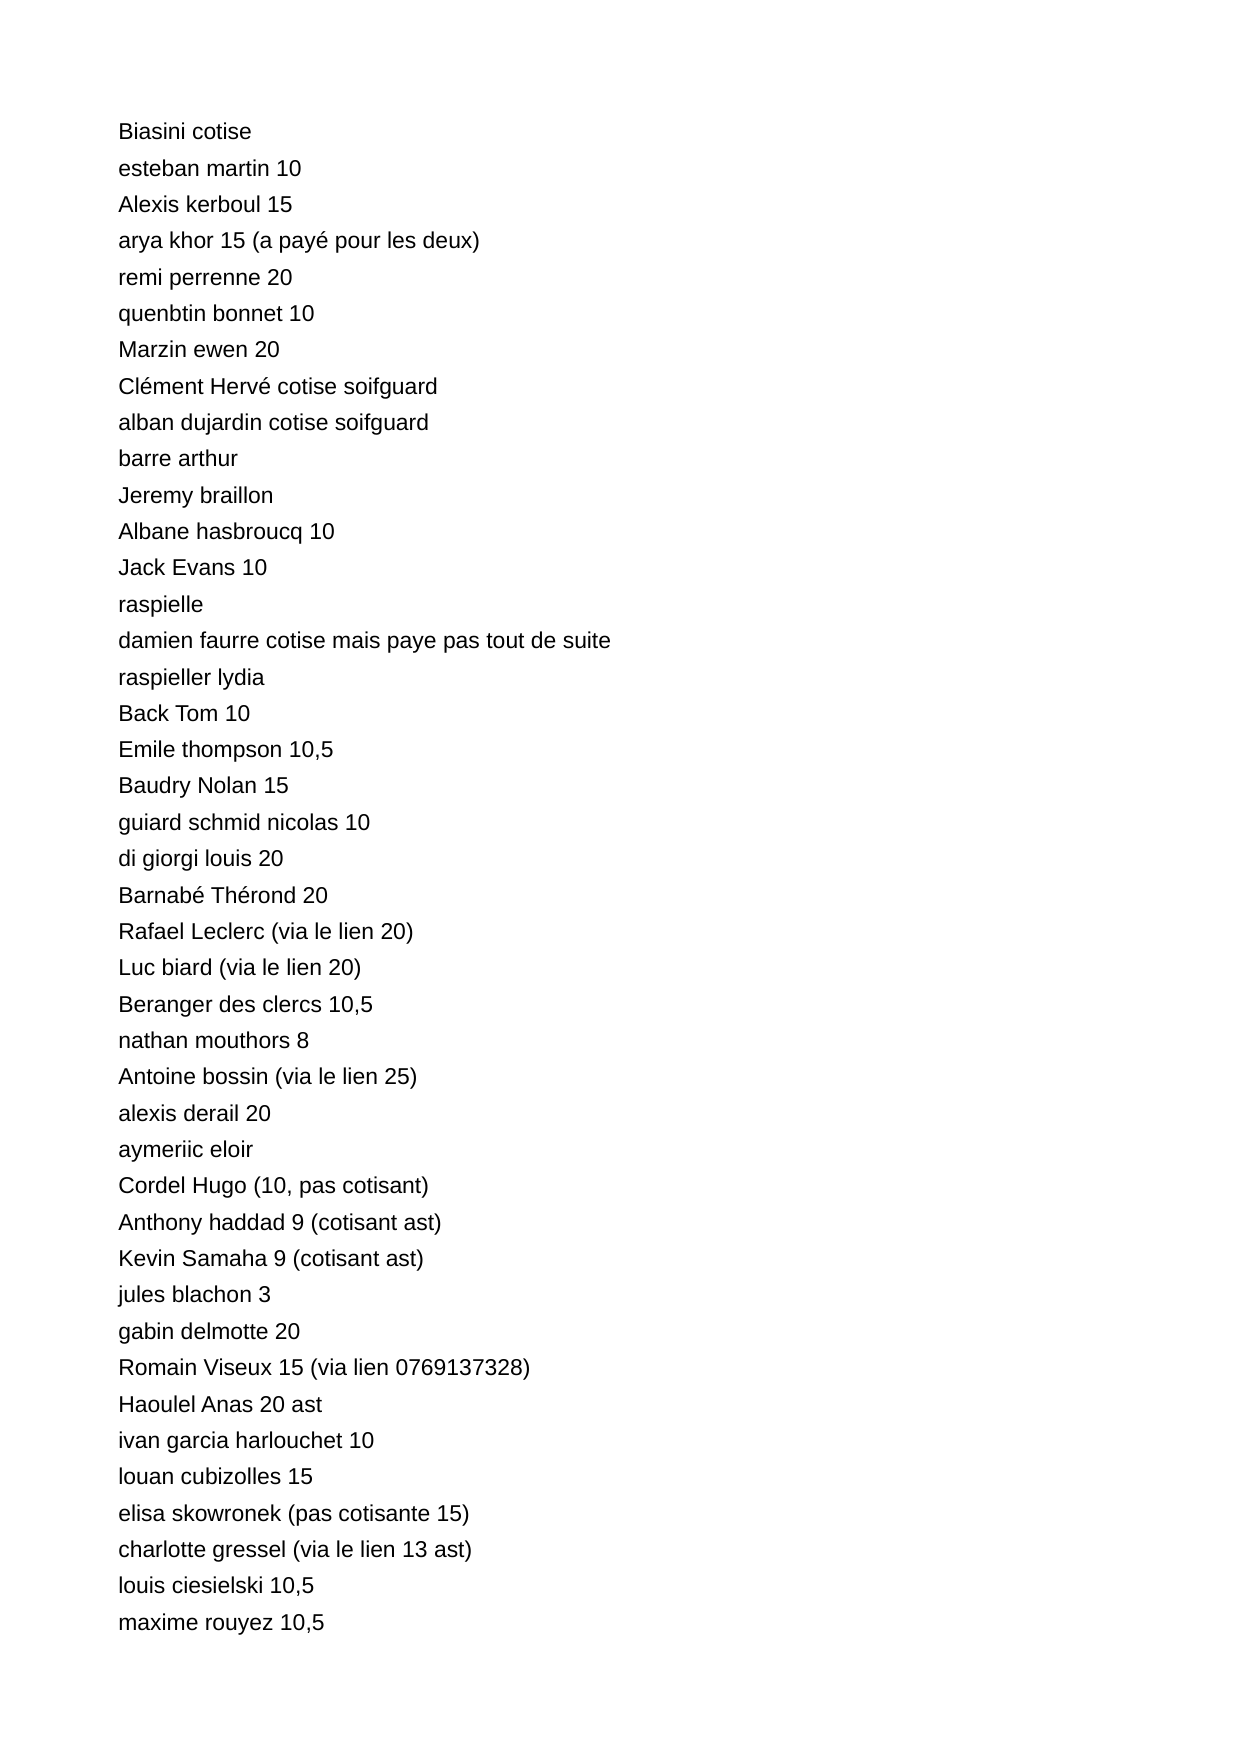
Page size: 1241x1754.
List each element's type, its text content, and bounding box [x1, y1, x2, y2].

text Albane hasbroucq 10 [118, 518, 1122, 544]
text raspieller lydia [118, 663, 1122, 690]
text di giorgi louis 20 [118, 845, 1122, 872]
text Barnabé Thérond 20 [118, 882, 1122, 908]
text quenbtin bonnet 10 [118, 300, 1122, 326]
text Romain Viseux 15 (via lien 0769137328) [118, 1354, 1122, 1381]
text jules blachon 3 [118, 1281, 1122, 1308]
text barre arthur [118, 445, 1122, 472]
text aymeriic eloir [118, 1136, 1122, 1162]
text esteban martin 10 [118, 154, 1122, 181]
text Haoulel Anas 20 ast [118, 1391, 1122, 1417]
text Jack Evans 10 [118, 554, 1122, 581]
text alban dujardin cotise soifguard [118, 409, 1122, 435]
text Emile thompson 10,5 [118, 736, 1122, 762]
text nathan mouthors 8 [118, 1027, 1122, 1053]
text damien faurre cotise mais paye pas tout de suite [118, 627, 1122, 653]
text Cordel Hugo (10, pas cotisant) [118, 1172, 1122, 1199]
text Jeremy braillon [118, 482, 1122, 508]
text Clément Hervé cotise soifguard [118, 373, 1122, 399]
text gabin delmotte 20 [118, 1318, 1122, 1344]
text Back Tom 10 [118, 700, 1122, 726]
text raspielle [118, 591, 1122, 617]
text Luc biard (via le lien 20) [118, 954, 1122, 981]
text alexis derail 20 [118, 1100, 1122, 1126]
text louis ciesielski 10,5 [118, 1572, 1122, 1599]
text Anthony haddad 9 (cotisant ast) [118, 1209, 1122, 1235]
text Antoine bossin (via le lien 25) [118, 1063, 1122, 1090]
text ivan garcia harlouchet 10 [118, 1427, 1122, 1453]
text arya khor 15 (a payé pour les deux) [118, 227, 1122, 253]
text Marzin ewen 20 [118, 336, 1122, 363]
text Baudry Nolan 15 [118, 772, 1122, 799]
text Beranger des clercs 10,5 [118, 991, 1122, 1017]
text remi perrenne 20 [118, 263, 1122, 290]
text Rafael Leclerc (via le lien 20) [118, 918, 1122, 944]
text Alexis kerboul 15 [118, 191, 1122, 217]
text Biasini cotise [118, 118, 1122, 144]
text Kevin Samaha 9 (cotisant ast) [118, 1245, 1122, 1271]
text guiard schmid nicolas 10 [118, 809, 1122, 835]
text maxime rouyez 10,5 [118, 1609, 1122, 1635]
text louan cubizolles 15 [118, 1463, 1122, 1489]
text elisa skowronek (pas cotisante 15) [118, 1499, 1122, 1526]
text charlotte gressel (via le lien 13 ast) [118, 1536, 1122, 1562]
